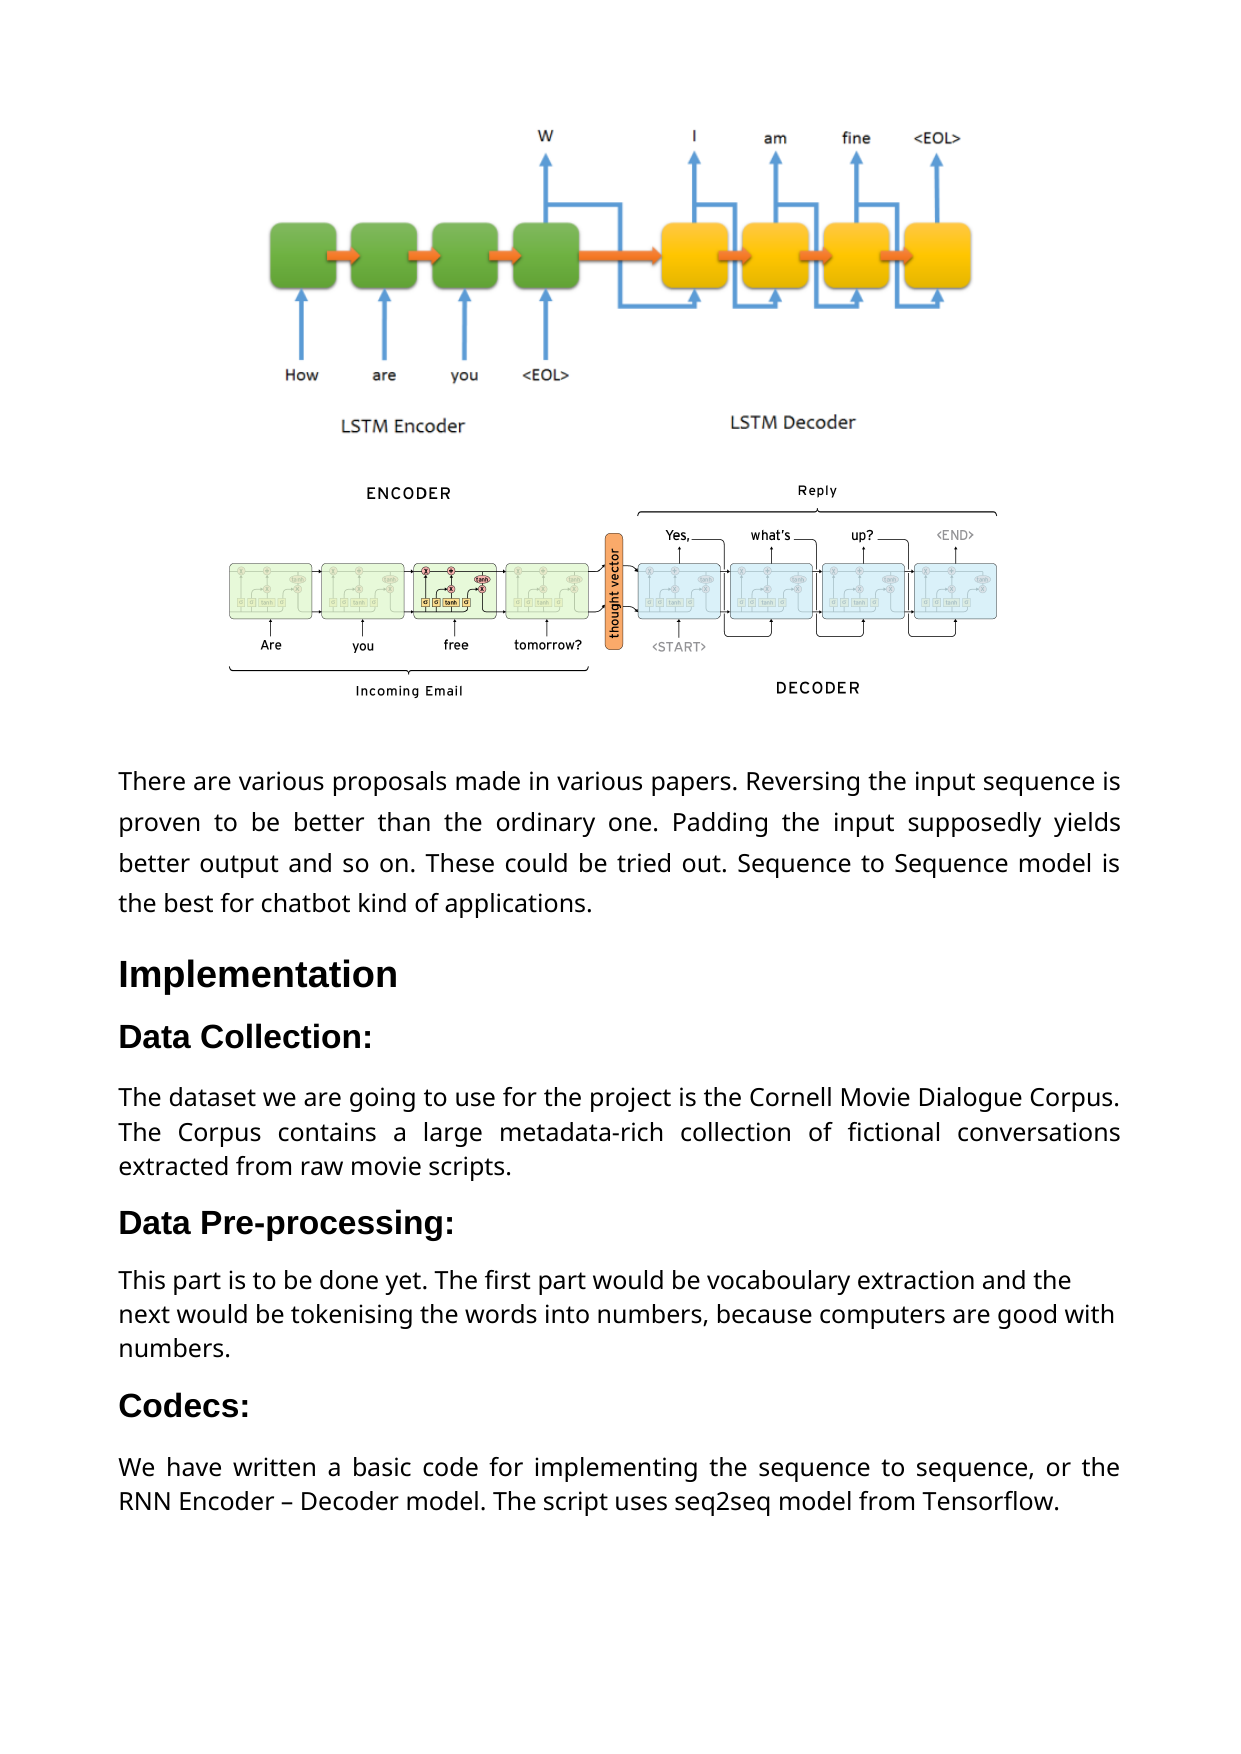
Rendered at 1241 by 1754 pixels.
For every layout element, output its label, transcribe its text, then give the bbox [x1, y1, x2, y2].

subtitle Data Collection: [118, 1016, 1122, 1055]
subtitle This part is to be done yet. The first part would be vocaboulary extraction and the next would be tokenising the words into numbers, because computers are good with numbers. [118, 1263, 1122, 1365]
subtitle The dataset we are going to use for the project is the Cornell Movie Dialogue Corpus. The Corpus contains a large metadata-rich collection of fictional conversations extracted from raw movie scripts. [118, 1080, 1122, 1182]
text There are various proposals made in various papers. Reversing the input sequence is proven to be better than the ordinary one. Padding the input supposedly yields better output and so on. These could be tried out. Sequence to Sequence model is the best for chatbot kind of applications. [118, 764, 1122, 920]
subtitle Codecs: [118, 1386, 1122, 1424]
picture [213, 118, 1015, 709]
subtitle Data Pre-processing: [118, 1203, 1122, 1242]
subtitle Implementation [118, 952, 1122, 996]
subtitle We have written a basic code for implementing the sequence to sequence, or the RNN Encoder – Decoder model. The script uses seq2seq model from Tensorflow. [118, 1449, 1122, 1517]
